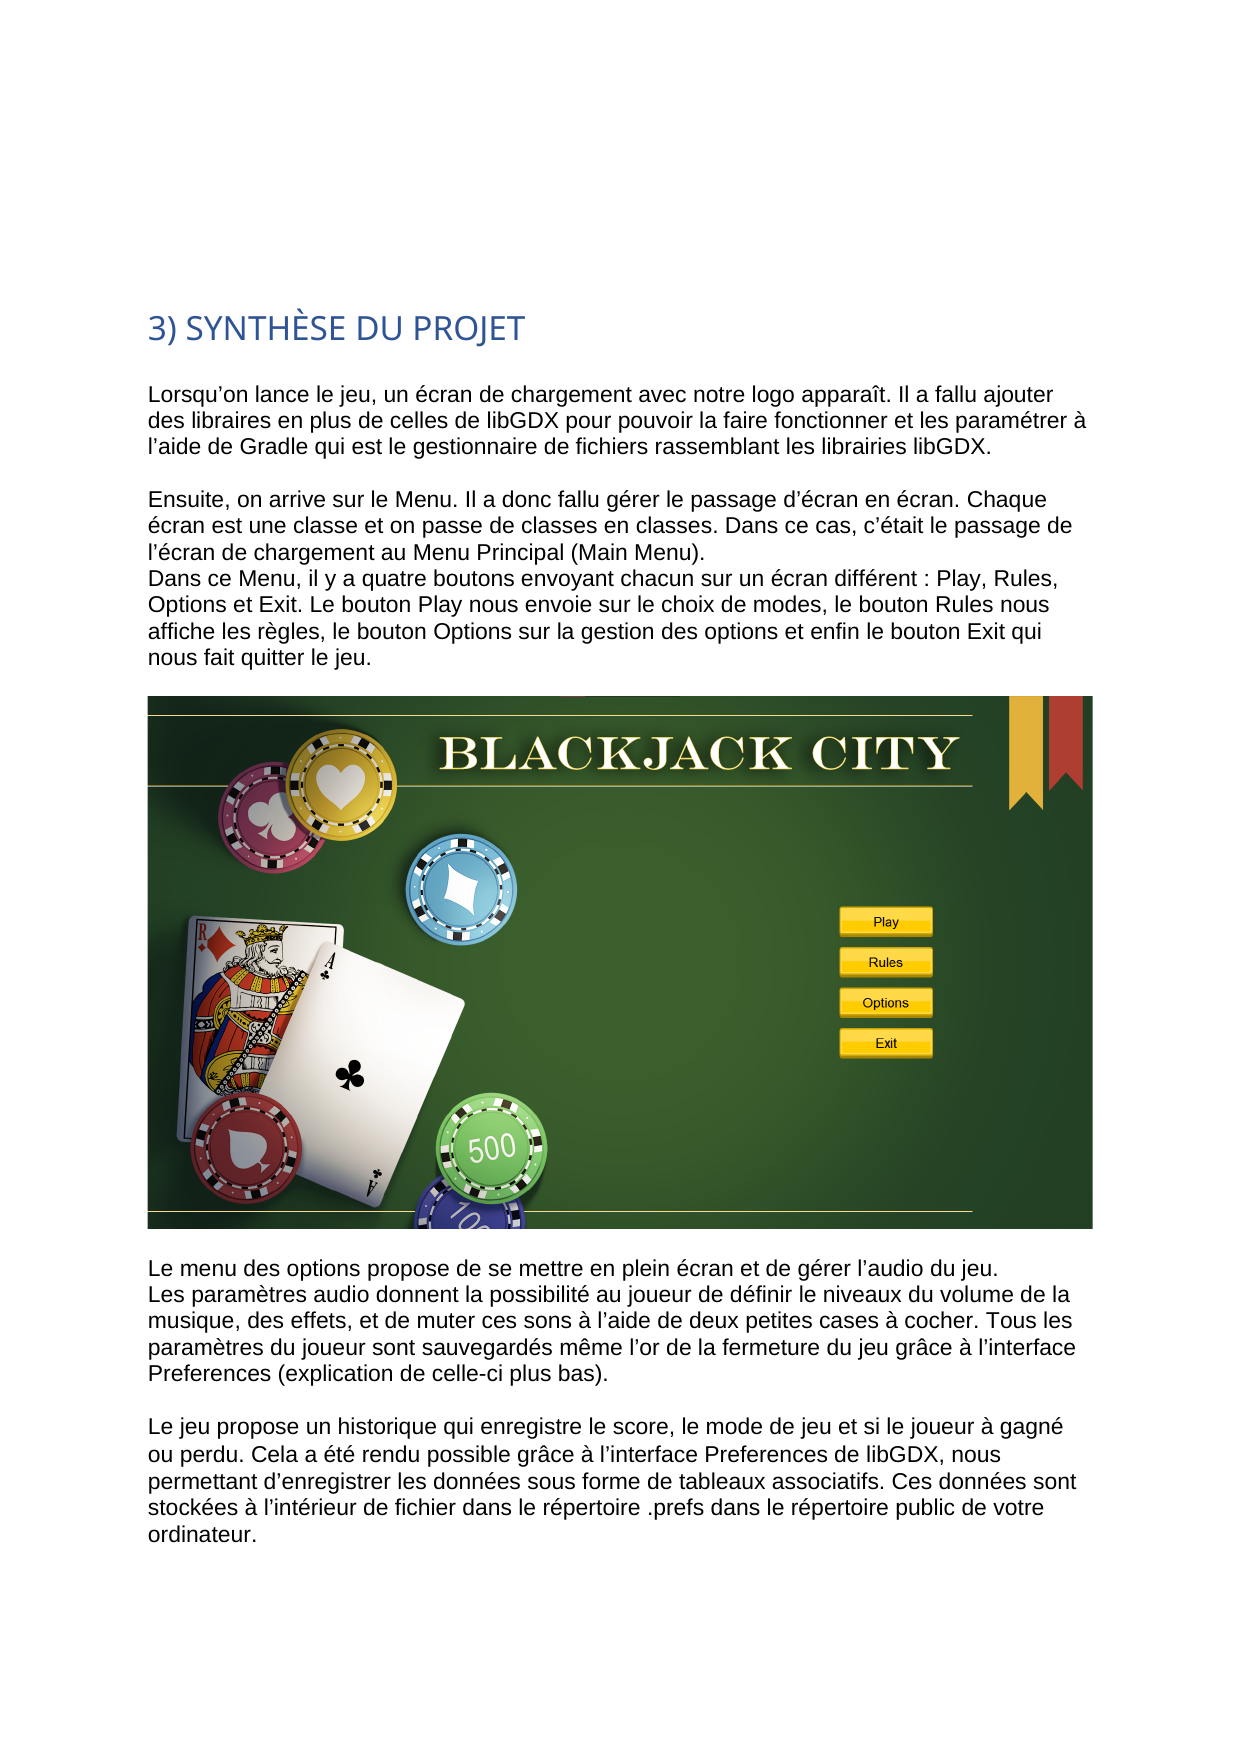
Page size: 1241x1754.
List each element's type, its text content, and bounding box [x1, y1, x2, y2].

subtitle 3) SYNTHÈSE DU PROJET [148, 304, 1093, 350]
text Le jeu propose un historique qui enregistre le score, le mode de jeu et si le joueur à gagné ou perdu. Cela a été rendu possible grâce à l’interface Preferences de libGDX, nous permettant d’enregistrer les données sous forme de tableaux associatifs. Ces données sont stockées à l’intérieur de fichier dans le répertoire .prefs dans le répertoire public de votre ordinateur. [148, 1413, 1093, 1547]
text Les paramètres audio donnent la possibilité au joueur de définir le niveaux du volume de la musique, des effets, et de muter ces sons à l’aide de deux petites cases à cocher. Tous les paramètres du joueur sont sauvegardés même l’or de la fermeture du jeu grâce à l’interface Preferences (explication de celle-ci plus bas). [148, 1281, 1093, 1386]
text Dans ce Menu, il y a quatre boutons envoyant chacun sur un écran différent : Play, Rules, Options et Exit. Le bouton Play nous envoie sur le choix de modes, le bouton Rules nous affiche les règles, le bouton Options sur la gestion des options et enfin le bouton Exit qui nous fait quitter le jeu. [148, 565, 1093, 670]
text Lorsqu’on lance le jeu, un écran de chargement avec notre logo apparaît. Il a fallu ajouter des libraires en plus de celles de libGDX pour pouvoir la faire fonctionner et les paramétrer à l’aide de Gradle qui est le gestionnaire de fichiers rassemblant les librairies libGDX. [148, 381, 1093, 459]
text Ensuite, on arrive sur le Menu. Il a donc fallu gérer le passage d’écran en écran. Chaque écran est une classe et on passe de classes en classes. Dans ce cas, c’était le passage de l’écran de chargement au Menu Principal (Main Menu). [148, 486, 1093, 565]
text Le menu des options propose de se mettre en plein écran et de gérer l’audio du jeu. [148, 1255, 1093, 1281]
